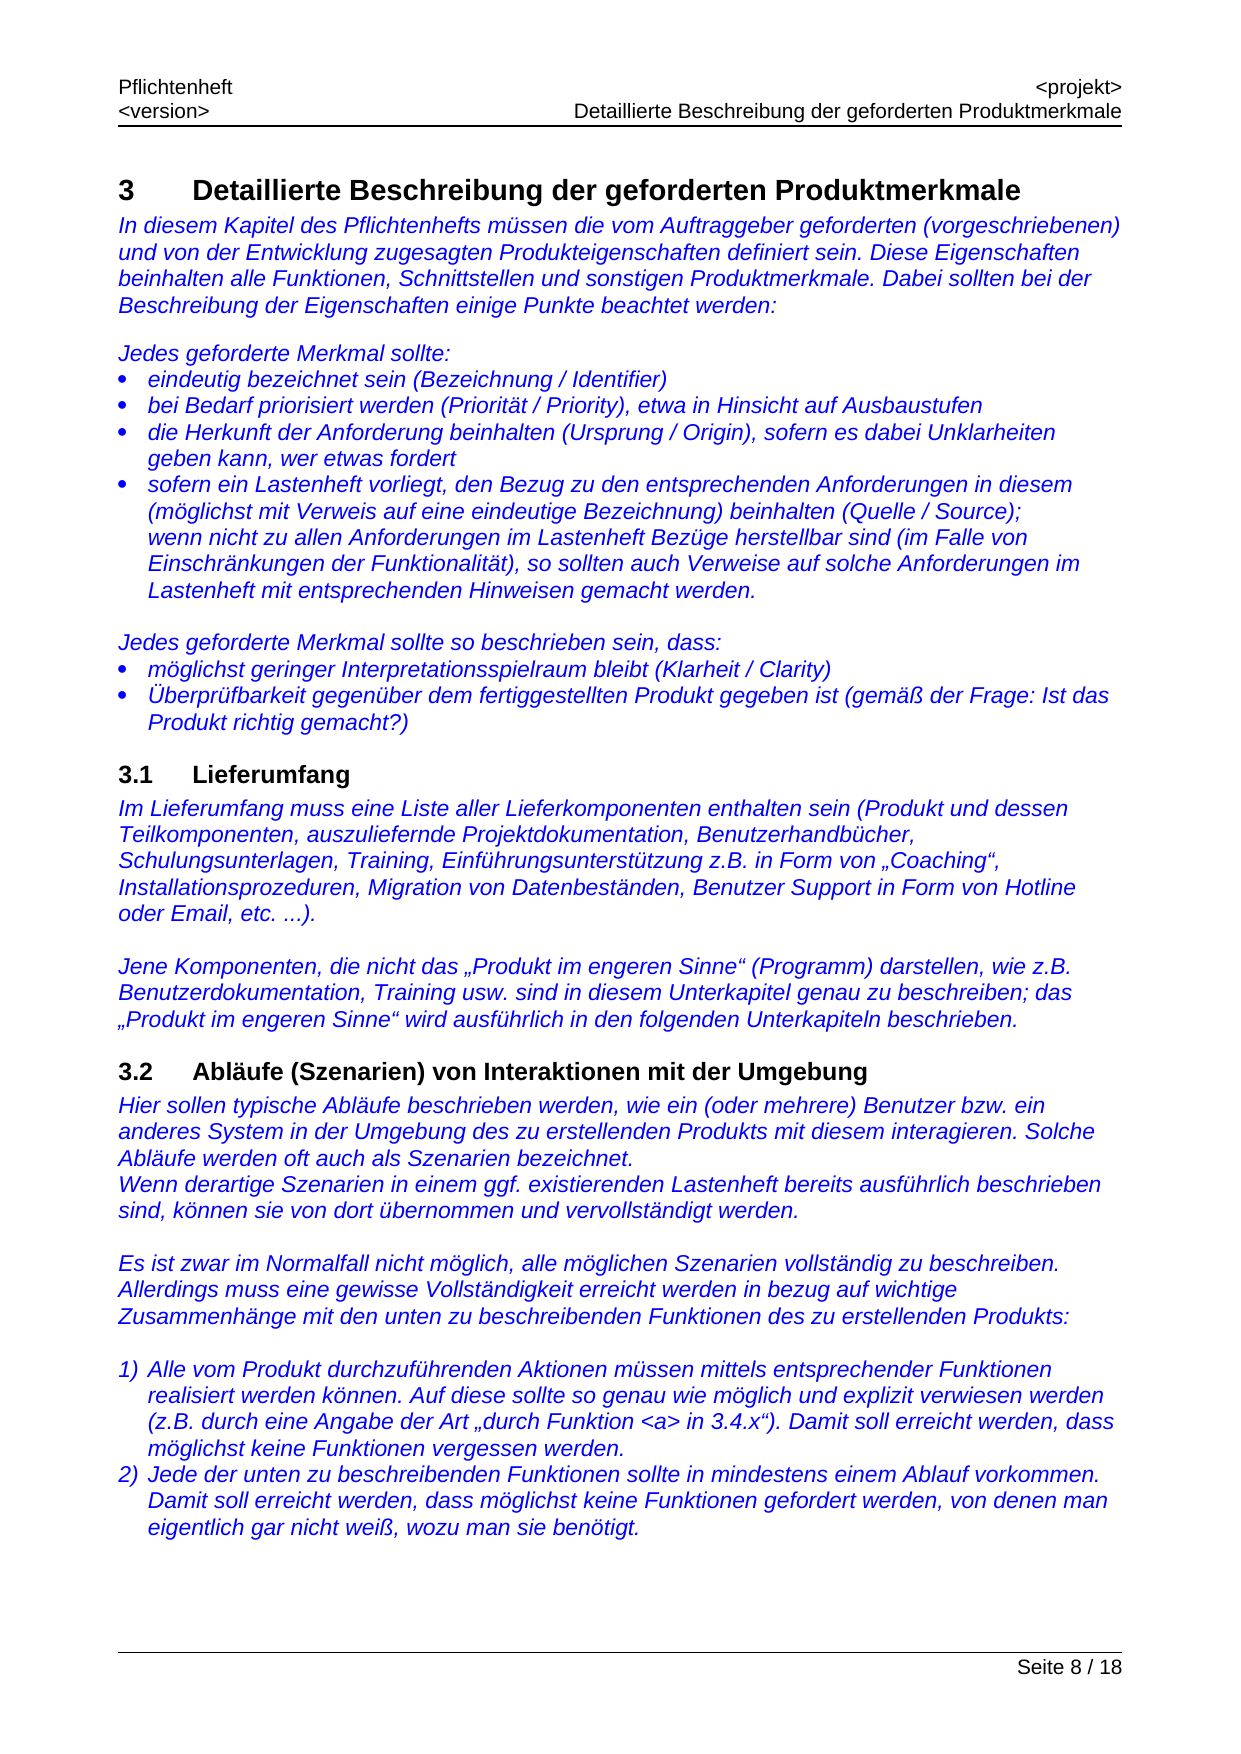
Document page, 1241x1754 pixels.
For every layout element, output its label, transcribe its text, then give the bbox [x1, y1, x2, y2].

list möglichst geringer Interpretationsspielraum bleibt (Klarheit / Clarity) [118, 656, 1122, 682]
subtitle Detaillierte Beschreibung der geforderten Produktmerkmale [118, 173, 1122, 206]
subtitle Lieferumfang [118, 760, 1122, 788]
list eindeutig bezeichnet sein (Bezeichnung / Identifier) [118, 366, 1122, 392]
text Jene Komponenten, die nicht das „Produkt im engeren Sinne“ (Programm) darstellen, wie z.B. Benutzerdokumentation, Training usw. sind in diesem Unterkapitel genau zu beschreiben; das „Produkt im engeren Sinne“ wird ausführlich in den folgenden Unterkapiteln beschrieben. [118, 953, 1122, 1032]
text Im Lieferumfang muss eine Liste aller Lieferkomponenten enthalten sein (Produkt und dessen Teilkomponenten, auszuliefernde Projektdokumentation, Benutzerhandbücher, Schulungsunterlagen, Training, Einführungsunterstützung z.B. in Form von „Coaching“, Installationsprozeduren, Migration von Datenbeständen, Benutzer Support in Form von Hotline oder Email, etc. ...). [118, 795, 1122, 927]
list bei Bedarf priorisiert werden (Priorität / Priority), etwa in Hinsicht auf Ausbaustufen [118, 392, 1122, 418]
text Jedes geforderte Merkmal sollte: [118, 339, 1122, 366]
text Jedes geforderte Merkmal sollte so beschrieben sein, dass: [118, 629, 1122, 656]
list Jede der unten zu beschreibenden Funktionen sollte in mindestens einem Ablauf vorkommen. Damit soll erreicht werden, dass möglichst keine Funktionen gefordert werden, von denen man eigentlich gar nicht weiß, wozu man sie benötigt. [118, 1461, 1122, 1540]
text Wenn derartige Szenarien in einem ggf. existierenden Lastenheft bereits ausführlich beschrieben sind, können sie von dort übernommen und vervollständigt werden. [118, 1171, 1122, 1224]
text Es ist zwar im Normalfall nicht möglich, alle möglichen Szenarien vollständig zu beschreiben. Allerdings muss eine gewisse Vollständigkeit erreicht werden in bezug auf wichtige Zusammenhänge mit den unten zu beschreibenden Funktionen des zu erstellenden Produkts: [118, 1250, 1122, 1329]
list Überprüfbarkeit gegenüber dem fertiggestellten Produkt gegeben ist (gemäß der Frage: Ist das Produkt richtig gemacht?) [118, 682, 1122, 735]
list die Herkunft der Anforderung beinhalten (Ursprung / Origin), sofern es dabei Unklarheiten geben kann, wer etwas fordert [118, 418, 1122, 471]
text Hier sollen typische Abläufe beschrieben werden, wie ein (oder mehrere) Benutzer bzw. ein anderes System in der Umgebung des zu erstellenden Produkts mit diesem interagieren. Solche Abläufe werden oft auch als Szenarien bezeichnet. [118, 1092, 1122, 1171]
list Alle vom Produkt durchzuführenden Aktionen müssen mittels entsprechender Funktionen realisiert werden können. Auf diese sollte so genau wie möglich und explizit verwiesen werden (z.B. durch eine Angabe der Art „durch Funktion <a> in 3.4.x“). Damit soll erreicht werden, dass möglichst keine Funktionen vergessen werden. [118, 1356, 1122, 1461]
subtitle Abläufe (Szenarien) von Interaktionen mit der Umgebung [118, 1057, 1122, 1086]
text In diesem Kapitel des Pflichtenhefts müssen die vom Auftraggeber geforderten (vorgeschriebenen) und von der Entwicklung zugesagten Produkteigenschaften definiert sein. Diese Eigenschaften beinhalten alle Funktionen, Schnittstellen und sonstigen Produktmerkmale. Dabei sollten bei der Beschreibung der Eigenschaften einige Punkte beachtet werden: [118, 212, 1122, 318]
list sofern ein Lastenheft vorliegt, den Bezug zu den entsprechenden Anforderungen in diesem (möglichst mit Verweis auf eine eindeutige Bezeichnung) beinhalten (Quelle / Source); wenn nicht zu allen Anforderungen im Lastenheft Bezüge herstellbar sind (im Falle von Einschränkungen der Funktionalität), so sollten auch Verweise auf solche Anforderungen im Lastenheft mit entsprechenden Hinweisen gemacht werden. [118, 471, 1122, 603]
